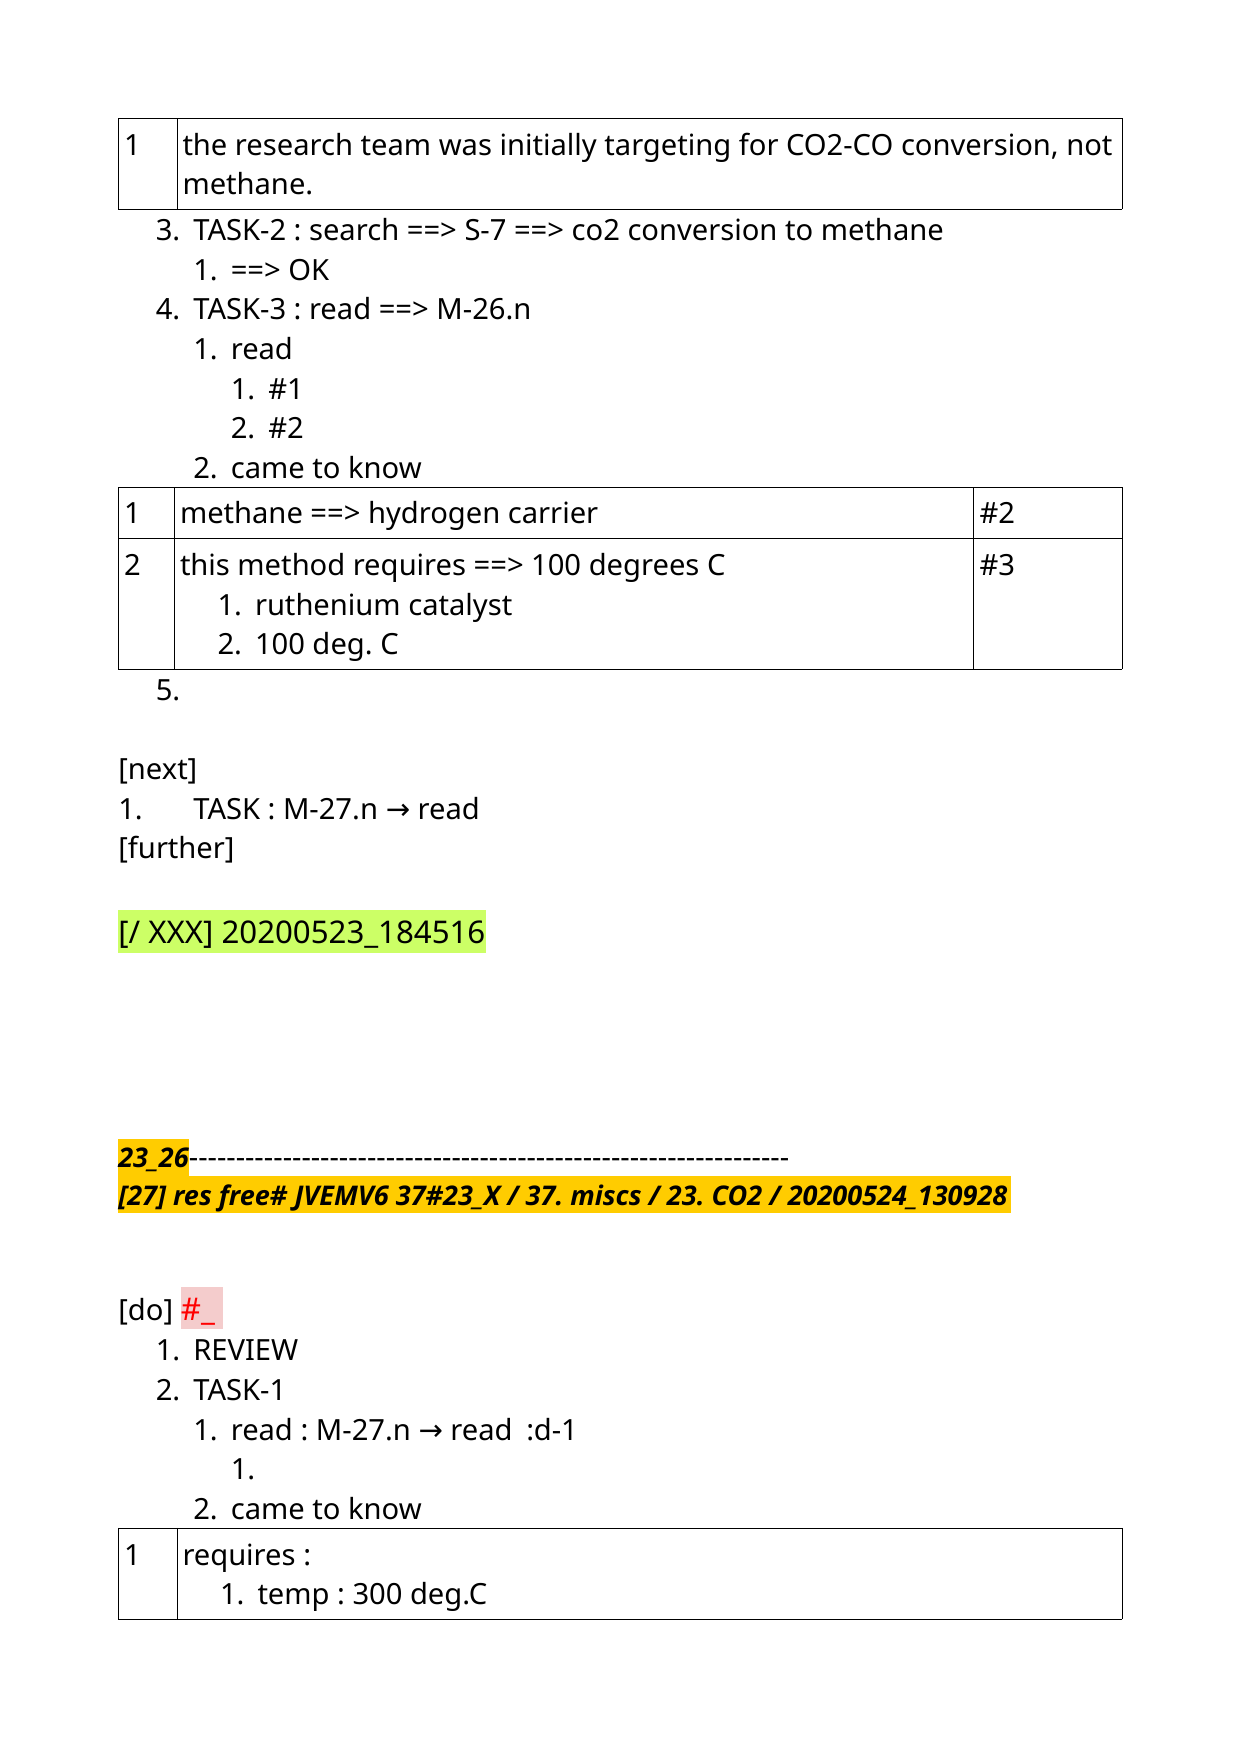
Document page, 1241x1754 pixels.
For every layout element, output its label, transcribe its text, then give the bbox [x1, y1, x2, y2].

list REVIEW [156, 1329, 1122, 1369]
list came to know [193, 447, 1122, 487]
table_header methane ==> hydrogen carrier [175, 488, 973, 538]
list TASK-1 [156, 1369, 1122, 1409]
list TASK-2 : search ==> S-7 ==> co2 conversion to methane [156, 210, 1122, 249]
table_cell 2 [119, 539, 174, 669]
list came to know [193, 1488, 1122, 1528]
table_header 1 [119, 1529, 177, 1619]
table_cell this method requires ==> 100 degrees C ruthenium catalyst 100 deg. C [175, 539, 973, 669]
table_header the research team was initially targeting for CO2-CO conversion, not methane. [178, 119, 1122, 209]
table_cell #3 [974, 539, 1122, 669]
text [further] [118, 828, 1122, 867]
table_header requires : temp : 300 deg.C catalyst : nickel (nano-particle) [178, 1529, 1122, 1619]
list read : M-27.n → read :d-1 [193, 1409, 1122, 1448]
text [27] res free# JVEMV6 37#23_X / 37. miscs / 23. CO2 / 20200524_130928 [118, 1176, 1122, 1213]
table_header 1 [119, 488, 174, 538]
list TASK-3 : read ==> M-26.n [156, 288, 1122, 328]
list #2 [231, 408, 1122, 447]
list TASK : M-27.n → read [118, 788, 1122, 828]
list #1 [231, 368, 1122, 408]
table_header 1 [119, 119, 177, 209]
text [do] #_ [118, 1287, 1122, 1329]
text [next] [118, 748, 1122, 788]
list ==> OK [193, 249, 1122, 288]
table_header #2 [974, 488, 1122, 538]
text [/ XXX] 20200523_184516 [118, 867, 1122, 953]
list read [193, 328, 1122, 368]
text 23_26---------------------------------------------------------------- [118, 1137, 1122, 1176]
